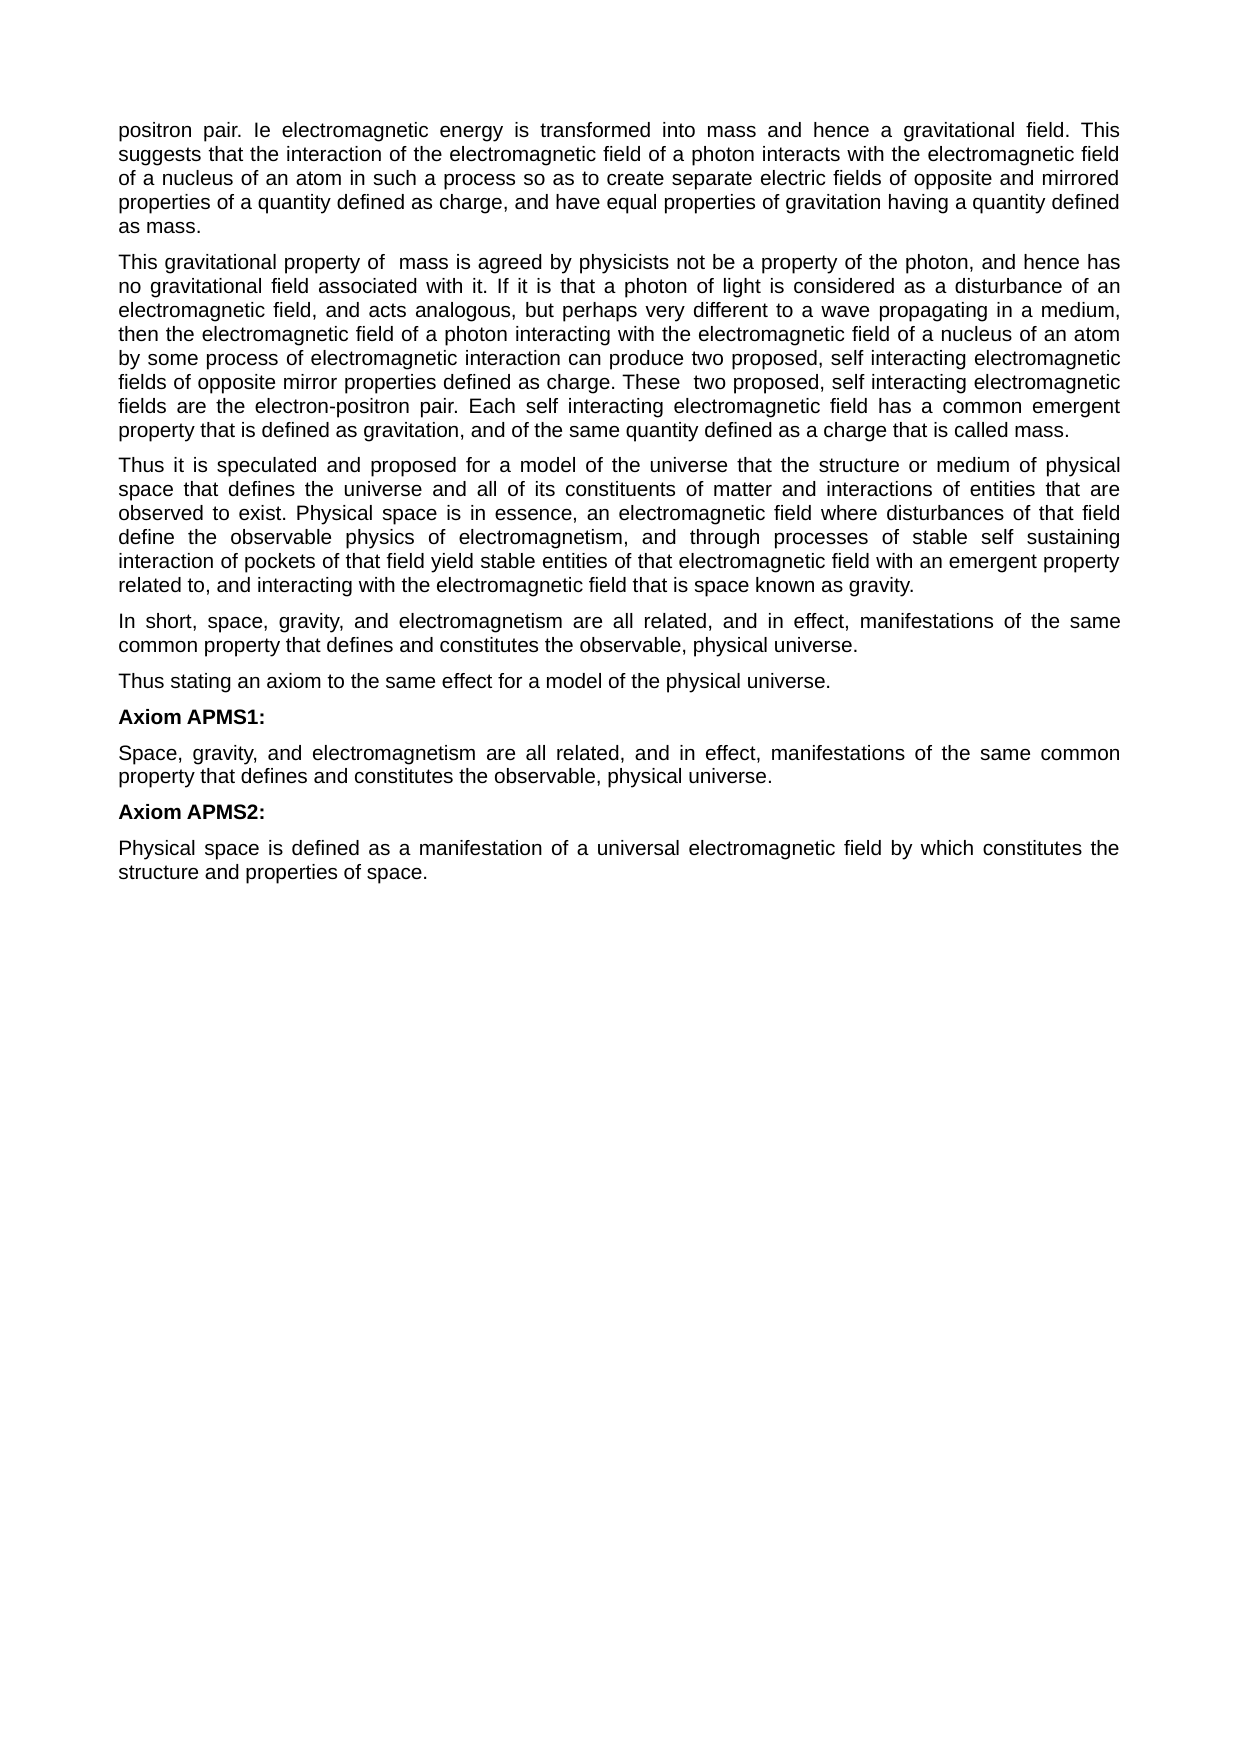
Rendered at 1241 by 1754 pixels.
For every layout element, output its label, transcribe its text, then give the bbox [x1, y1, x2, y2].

text Space, gravity, and electromagnetism are all related, and in effect, manifestations of the same common property that defines and constitutes the observable, physical universe. [118, 740, 1122, 788]
text Axiom APMS2: [118, 800, 1122, 824]
text Thus it is speculated and proposed for a model of the universe that the structure or medium of physical space that defines the universe and all of its constituents of matter and interactions of entities that are observed to exist. Physical space is in essence, an electromagnetic field where disturbances of that field define the observable physics of electromagnetism, and through processes of stable self sustaining interaction of pockets of that field yield stable entities of that electromagnetic field with an emergent property related to, and interacting with the electromagnetic field that is space known as gravity. [118, 453, 1122, 597]
text In short, space, gravity, and electromagnetism are all related, and in effect, manifestations of the same common property that defines and constitutes the observable, physical universe. [118, 609, 1122, 657]
text Thus stating an axiom to the same effect for a model of the physical universe. [118, 669, 1122, 693]
text This gravitational property of mass is agreed by physicists not be a property of the photon, and hence has no gravitational field associated with it. If it is that a photon of light is considered as a disturbance of an electromagnetic field, and acts analogous, but perhaps very different to a wave propagating in a medium, then the electromagnetic field of a photon interacting with the electromagnetic field of a nucleus of an atom by some process of electromagnetic interaction can produce two proposed, self interacting electromagnetic fields of opposite mirror properties defined as charge. These two proposed, self interacting electromagnetic fields are the electron-positron pair. Each self interacting electromagnetic field has a common emergent property that is defined as gravitation, and of the same quantity defined as a charge that is called mass. [118, 250, 1122, 441]
text -positron pair. Ie electromagnetic energy is transformed into mass and hence a gravitational field. This suggests that the interaction of the electromagnetic field of a photon interacts with the electromagnetic field of a nucleus of an atom in such a process so as to create separate electric fields of opposite and mirrored properties of a quantity defined as charge, and have equal properties of gravitation having a quantity defined as mass. [118, 118, 1122, 238]
text Physical space is defined as a manifestation of a universal electromagnetic field by which constitutes the structure and properties of space. [118, 836, 1122, 884]
text Axiom APMS1: [118, 704, 1122, 728]
